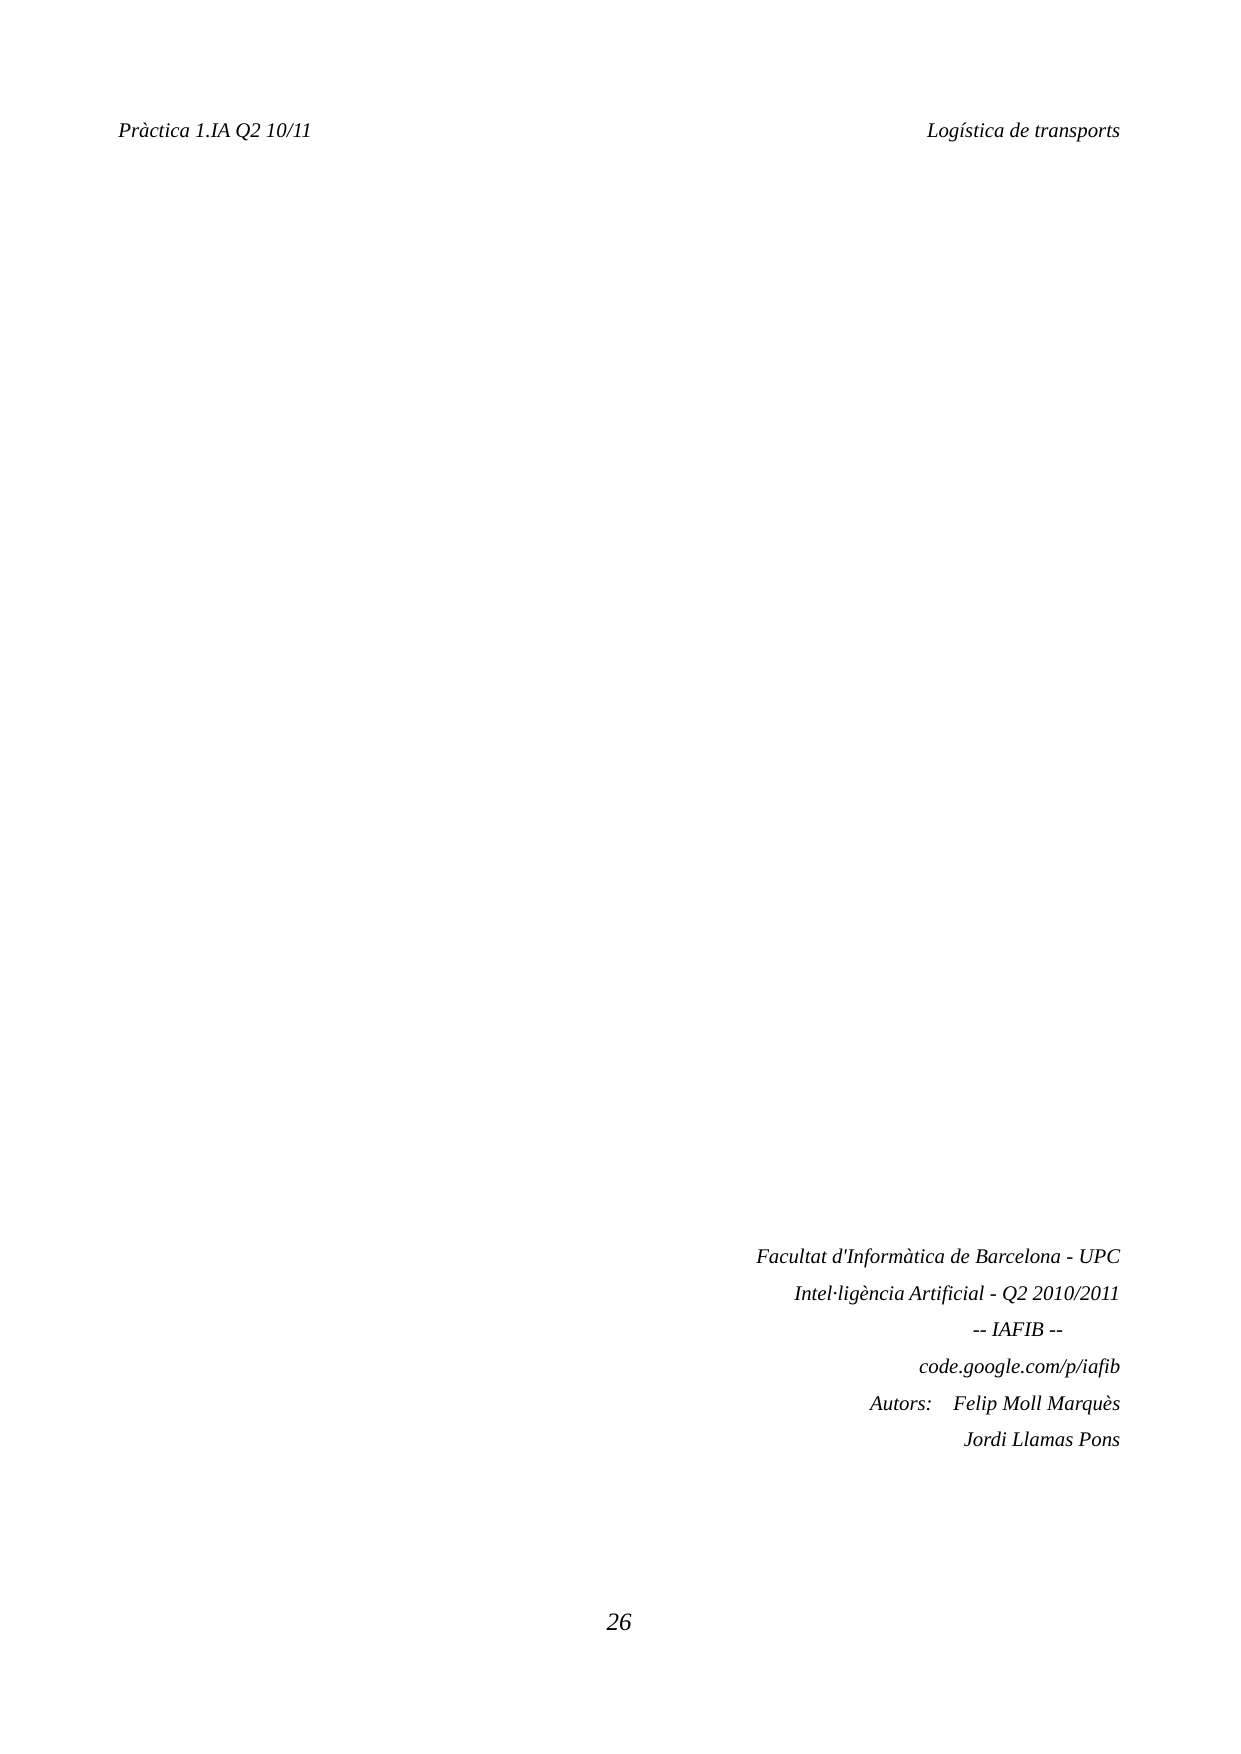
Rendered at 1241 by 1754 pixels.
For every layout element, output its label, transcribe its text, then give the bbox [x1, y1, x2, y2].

text Autors: Felip Moll Marquès [118, 1390, 1122, 1414]
text Jordi Llamas Pons [118, 1427, 1122, 1451]
text code.google.com/p/iafib [118, 1354, 1122, 1378]
text Facultat d'Informàtica de Barcelona - UPC [118, 1244, 1122, 1268]
text Intel·ligència Artificial - Q2 2010/2011 [118, 1281, 1122, 1305]
text -- IAFIB -- [118, 1317, 1122, 1341]
